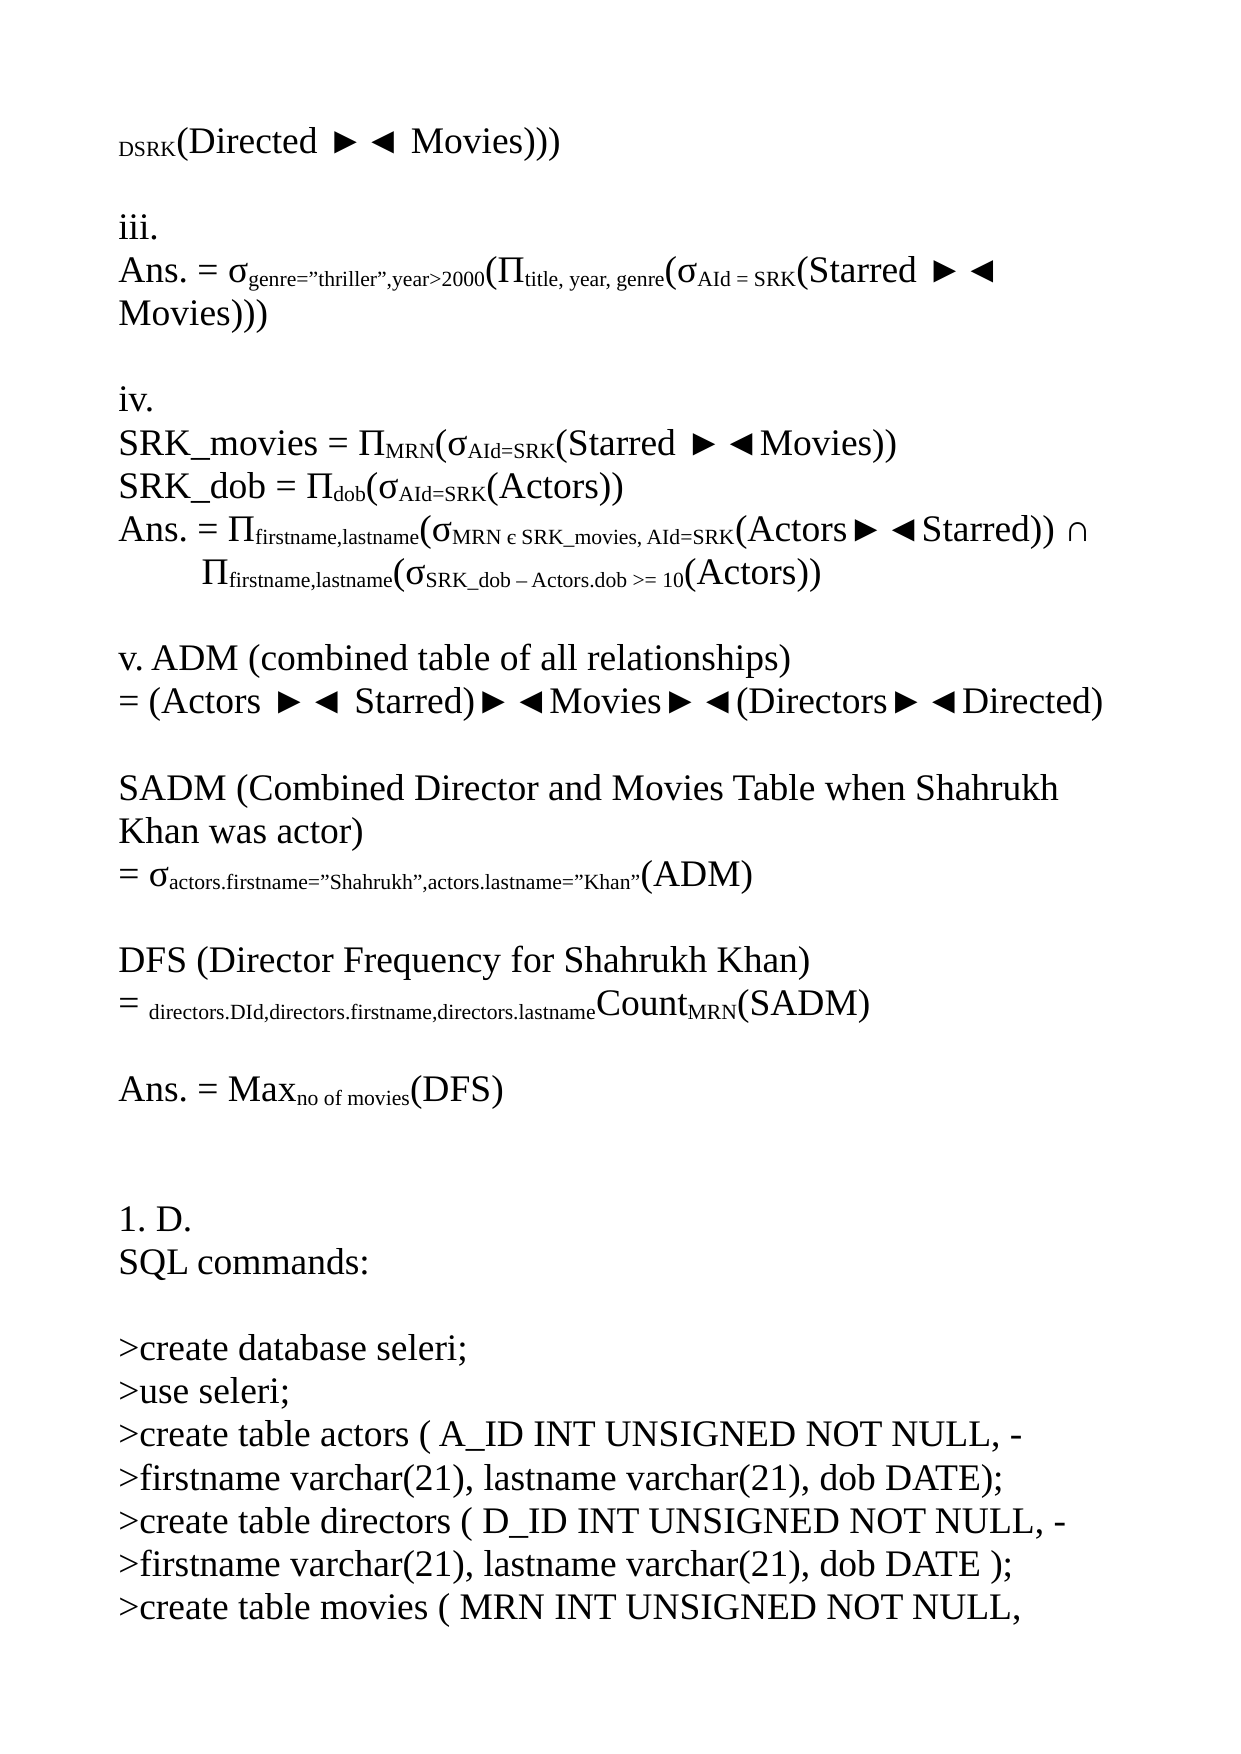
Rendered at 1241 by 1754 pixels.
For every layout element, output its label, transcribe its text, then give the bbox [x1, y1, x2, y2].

text Ans. = Πfirstname,lastname(σMRN є SRK_movies, AId=SRK(Actors►◄Starred)) ∩ [118, 506, 1122, 549]
text = (Actors ►◄ Starred)►◄Movies►◄(Directors►◄Directed) [118, 679, 1122, 722]
text iii. [118, 204, 1122, 247]
text Ans. = Maxno of movies(DFS) [118, 1067, 1122, 1110]
text >use seleri; [118, 1369, 1122, 1412]
text >create table movies ( MRN INT UNSIGNED NOT NULL, [118, 1584, 1122, 1627]
text >create table directors ( D_ID INT UNSIGNED NOT NULL, ->firstname varchar(21), lastname varchar(21), dob DATE ); [118, 1498, 1122, 1584]
text SRK_movies = ΠMRN(σAId=SRK(Starred ►◄Movies)) [118, 420, 1122, 463]
text SADM (Combined Director and Movies Table when Shahrukh Khan was actor) [118, 765, 1122, 851]
text = σactors.firstname=”Shahrukh”,actors.lastname=”Khan”(ADM) [118, 851, 1122, 894]
text iv. [118, 377, 1122, 420]
text Ans. = σgenre=”thriller”,year>2000(Πtitle, year, genre(σAId = SRK(Starred ►◄ Movies))) [118, 247, 1122, 334]
text SQL commands: [118, 1239, 1122, 1282]
text DFS (Director Frequency for Shahrukh Khan) [118, 937, 1122, 981]
text >create table actors ( A_ID INT UNSIGNED NOT NULL, ->firstname varchar(21), lastname varchar(21), dob DATE); [118, 1412, 1122, 1498]
text DSRK(Directed ►◄ Movies))) [118, 118, 1122, 161]
text SRK_dob = Πdob(σAId=SRK(Actors)) [118, 463, 1122, 506]
text >create database seleri; [118, 1326, 1122, 1369]
text = directors.DId,directors.firstname,directors.lastnameCountMRN(SADM) [118, 981, 1122, 1024]
text v. ADM (combined table of all relationships) [118, 636, 1122, 679]
text 1. D. [118, 1196, 1122, 1239]
text Πfirstname,lastname(σSRK_dob – Actors.dob >= 10(Actors)) [118, 549, 1122, 592]
